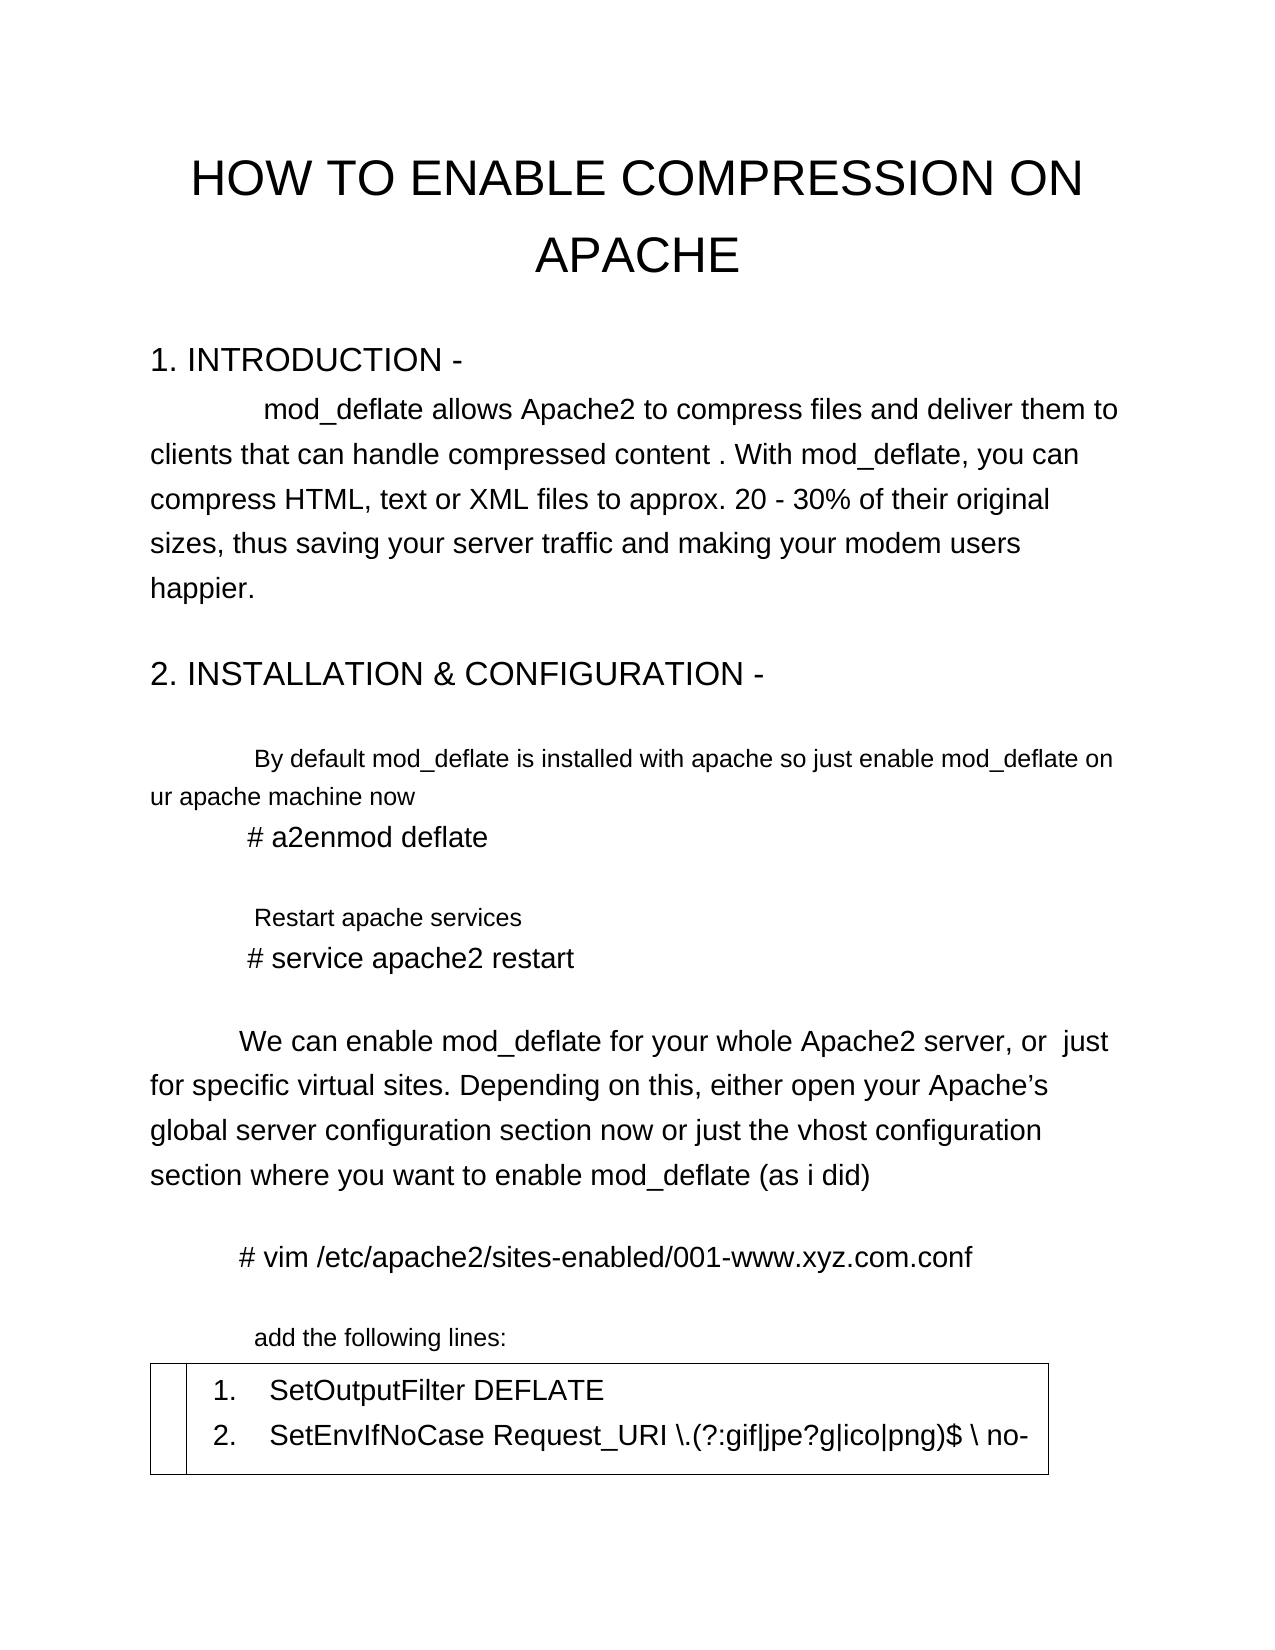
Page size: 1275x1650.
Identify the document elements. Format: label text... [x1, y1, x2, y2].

text # vim /etc/apache2/sites-enabled/001-www.xyz.com.conf [150, 1241, 1125, 1274]
text # a2enmod deflate [150, 821, 1125, 854]
text We can enable mod_deflate for your whole Apache2 server, or just for specific virtual sites. Depending on this, either open your Apache’s global server configuration section now or just the vhost configuration section where you want to enable mod_deflate (as i did) [150, 1024, 1125, 1192]
table_header [151, 1364, 186, 1473]
text 1. INTRODUCTION - [150, 341, 1125, 379]
text By default mod_deflate is installed with apache so just enable mod_deflate on ur apache machine now [150, 744, 1125, 811]
table_header 1. SetOutputFilter DEFLATE 2. SetEnvIfNoCase Request_URI \.(?:gif|jpe?g|ico|png)$ \ no- [187, 1364, 1048, 1473]
text mod_deflate allows Apache2 to compress files and deliver them to clients that can handle compressed content . With mod_deflate, you can compress HTML, text or XML files to approx. 20 - 30% of their original sizes, thus saving your server traffic and making your modem users happier. [150, 393, 1125, 605]
text Restart apache services [150, 904, 1125, 932]
text HOW TO ENABLE COMPRESSION ON APACHE [150, 150, 1125, 283]
text add the following lines: [150, 1324, 1125, 1352]
text # service apache2 restart [150, 942, 1125, 975]
text 2. INSTALLATION & CONFIGURATION - [150, 655, 1125, 692]
